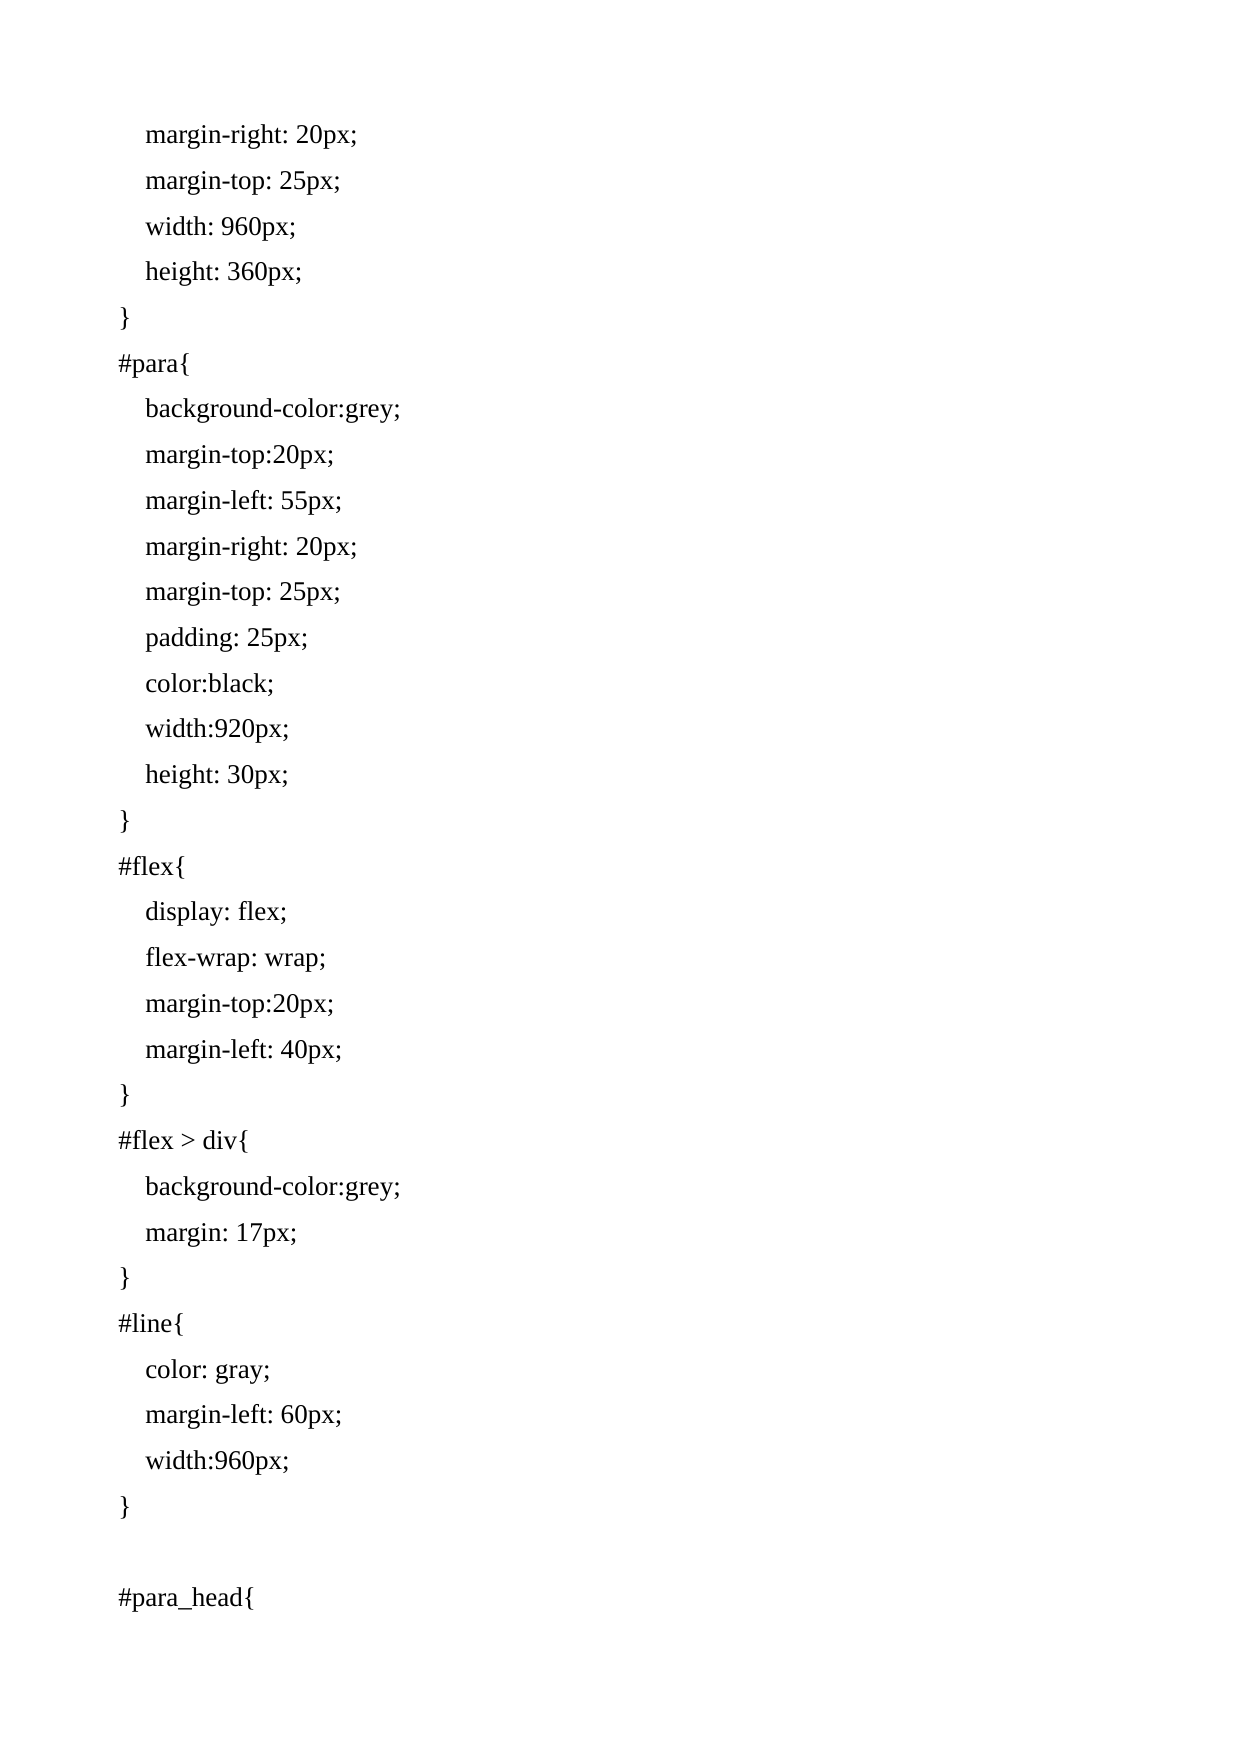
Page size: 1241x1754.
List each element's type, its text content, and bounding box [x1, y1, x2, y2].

text width:920px; [118, 713, 1122, 744]
text } [118, 804, 1122, 835]
text margin-left: 55px; [118, 484, 1122, 515]
text margin-left: 60px; [118, 1398, 1122, 1430]
text margin: 17px; [118, 1216, 1122, 1247]
text #flex > div{ [118, 1124, 1122, 1155]
text #line{ [118, 1307, 1122, 1338]
text } [118, 1261, 1122, 1292]
text color: gray; [118, 1353, 1122, 1384]
text margin-top: 25px; [118, 575, 1122, 607]
text background-color:grey; [118, 392, 1122, 424]
text margin-top:20px; [118, 438, 1122, 469]
text width:960px; [118, 1444, 1122, 1475]
text margin-top: 25px; [118, 164, 1122, 195]
text } [118, 1490, 1122, 1521]
text } [118, 301, 1122, 332]
text height: 360px; [118, 255, 1122, 286]
text height: 30px; [118, 758, 1122, 789]
text width: 960px; [118, 209, 1122, 241]
text color:black; [118, 667, 1122, 698]
text margin-top:20px; [118, 987, 1122, 1018]
text padding: 25px; [118, 621, 1122, 652]
text margin-right: 20px; [118, 118, 1122, 149]
text #para_head{ [118, 1581, 1122, 1613]
text margin-right: 20px; [118, 530, 1122, 561]
text #para{ [118, 347, 1122, 378]
text display: flex; [118, 896, 1122, 927]
text background-color:grey; [118, 1170, 1122, 1201]
text flex-wrap: wrap; [118, 941, 1122, 972]
text #flex{ [118, 850, 1122, 881]
text margin-left: 40px; [118, 1033, 1122, 1064]
text } [118, 1078, 1122, 1109]
